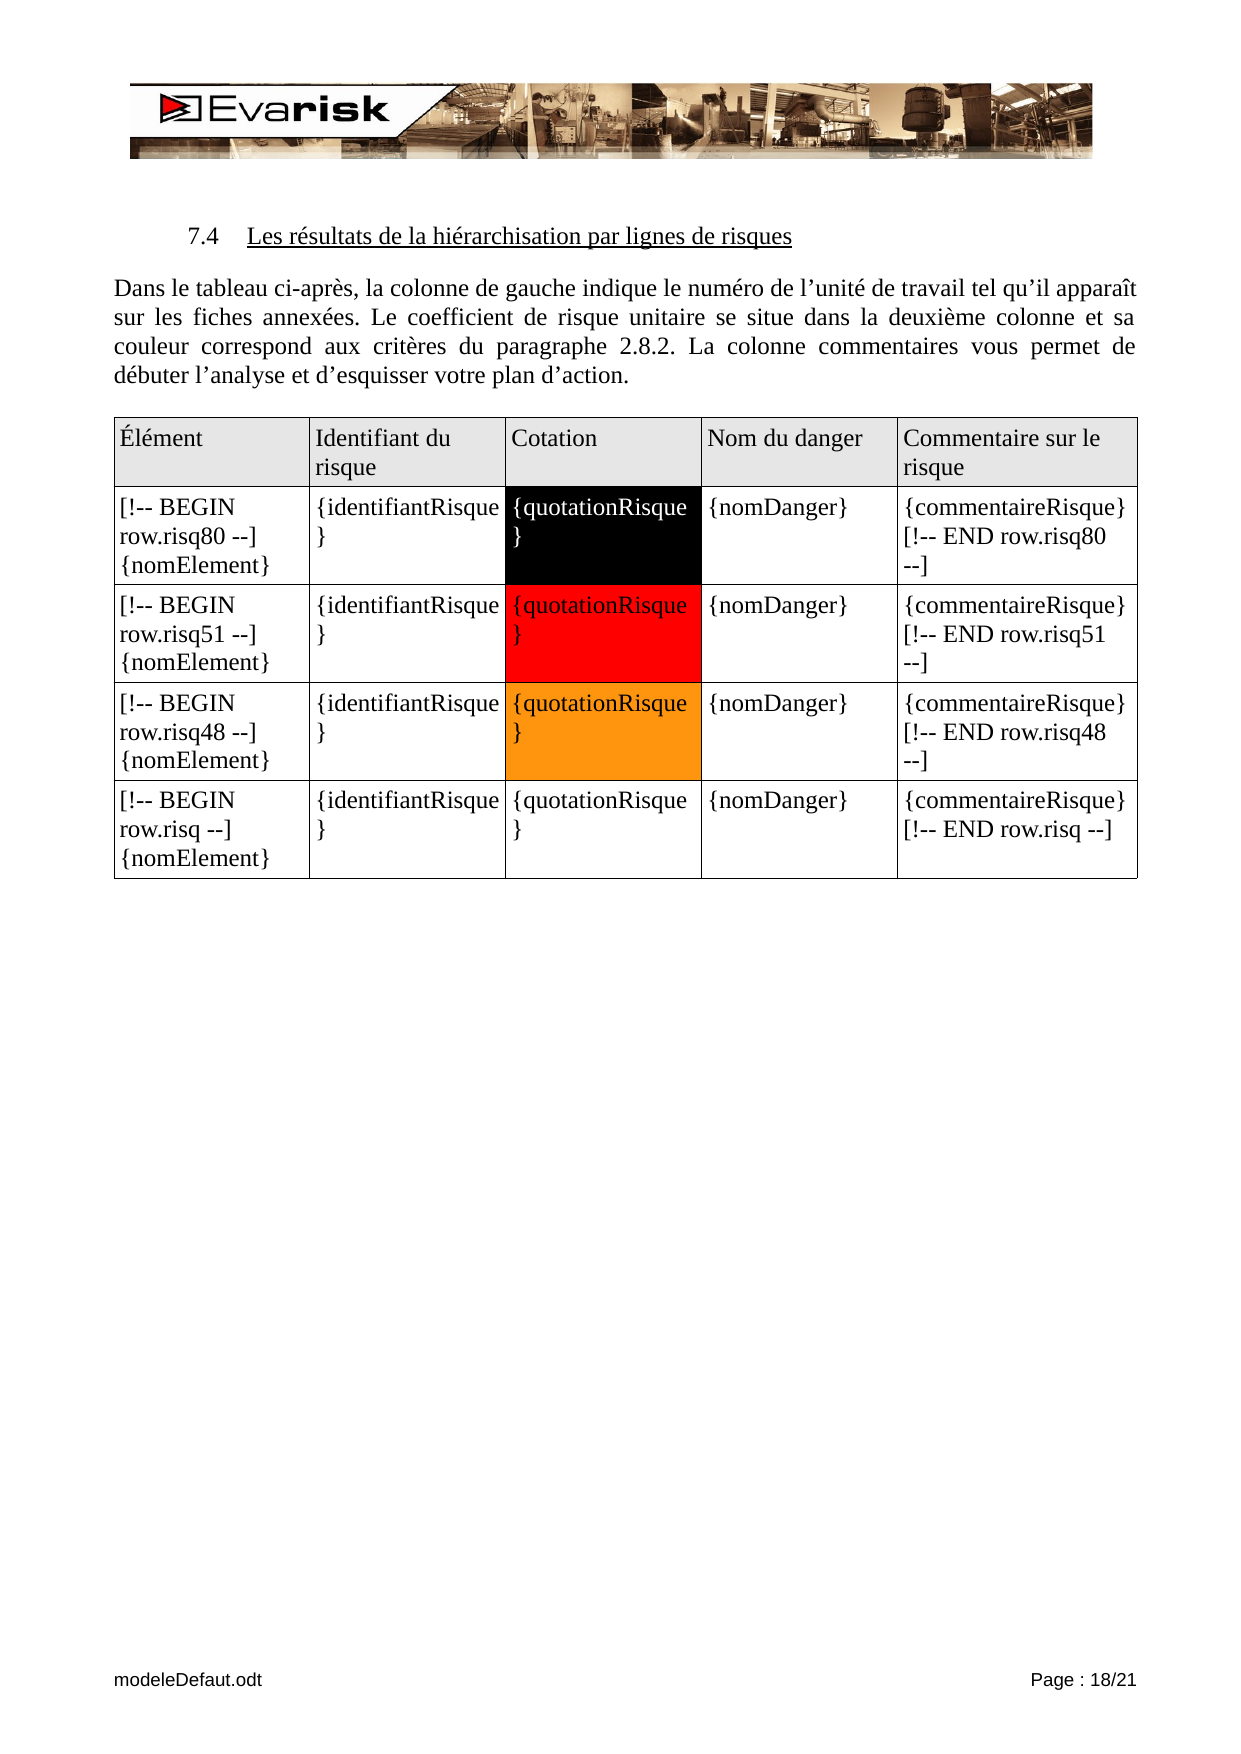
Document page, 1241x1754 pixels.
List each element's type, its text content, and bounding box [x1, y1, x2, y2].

table_cell {identifiantRisque} [310, 683, 505, 780]
subtitle Les résultats de la hiérarchisation par lignes de risques [187, 221, 1137, 250]
table_header Commentaire sur le risque [898, 418, 1137, 486]
table_header Identifiant du risque [310, 418, 505, 486]
table_cell {quotationRisque} [506, 585, 701, 682]
table_cell {commentaireRisque}[!-- END row.risq48 --] [898, 683, 1137, 780]
table_cell {nomDanger} [702, 781, 897, 878]
table_cell {identifiantRisque} [310, 585, 505, 682]
table_cell [!-- BEGIN row.risq48 --]{nomElement} [115, 683, 309, 780]
table_cell {identifiantRisque} [310, 781, 505, 878]
table_cell [!-- BEGIN row.risq --]{nomElement} [115, 781, 309, 878]
table_cell {nomDanger} [702, 487, 897, 584]
table_cell [!-- BEGIN row.risq51 --]{nomElement} [115, 585, 309, 682]
table_header Nom du danger [702, 418, 897, 486]
table_cell {nomDanger} [702, 683, 897, 780]
table_cell {quotationRisque} [506, 683, 701, 780]
table_header Élément [115, 418, 309, 486]
table_cell {commentaireRisque}[!-- END row.risq --] [898, 781, 1137, 878]
table_cell {quotationRisque} [506, 781, 701, 878]
table_cell {commentaireRisque}[!-- END row.risq80 --] [898, 487, 1137, 584]
text Dans le tableau ci-après, la colonne de gauche indique le numéro de l’unité de travail tel qu’il apparaît sur les fiches annexées. Le coefficient de risque unitaire se situe dans la deuxième colonne et sa couleur correspond aux critères du paragraphe 2.8.2. La colonne commentaires vous permet de débuter l’analyse et d’esquisser votre plan d’action. [114, 273, 1137, 388]
table_cell {commentaireRisque}[!-- END row.risq51 --] [898, 585, 1137, 682]
table_cell [!-- BEGIN row.risq80 --]{nomElement} [115, 487, 309, 584]
table_cell {quotationRisque} [506, 487, 701, 584]
table_cell {nomDanger} [702, 585, 897, 682]
table_header Cotation [506, 418, 701, 486]
table_cell {identifiantRisque} [310, 487, 505, 584]
